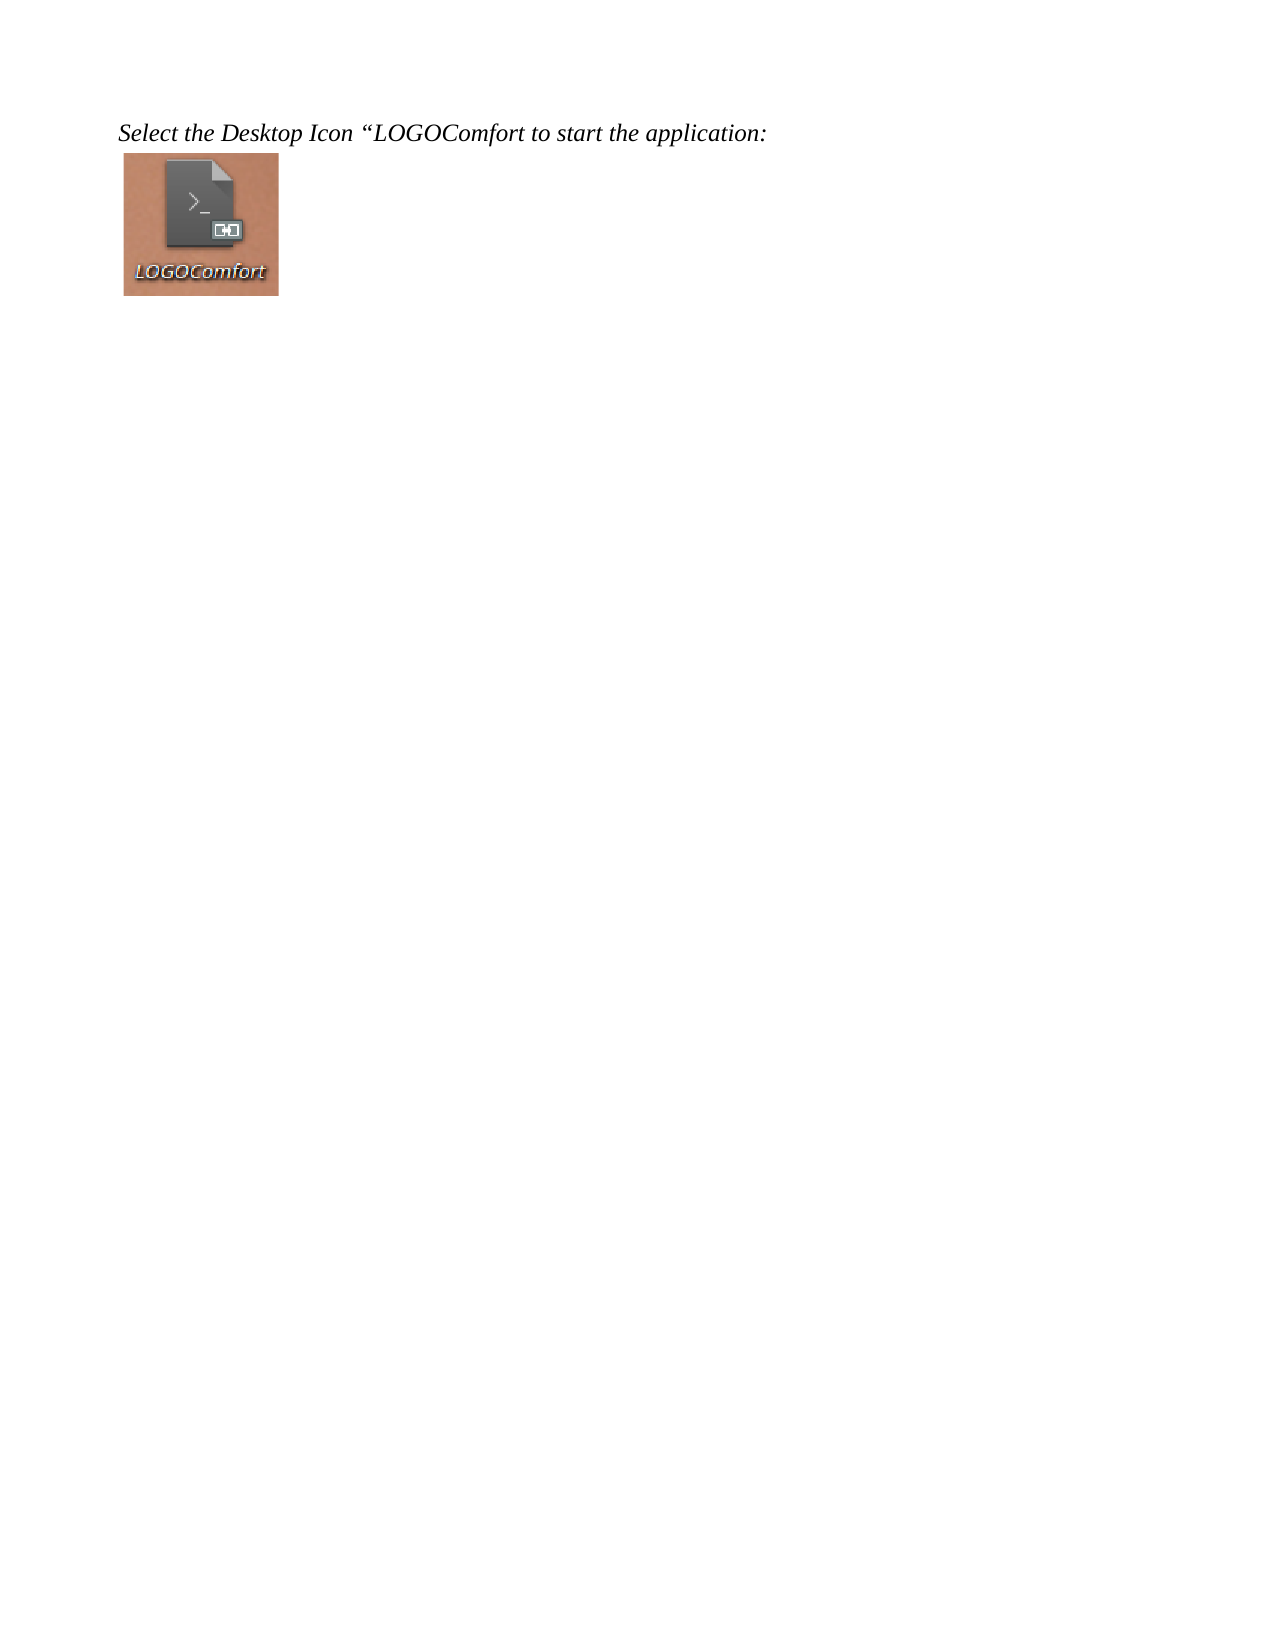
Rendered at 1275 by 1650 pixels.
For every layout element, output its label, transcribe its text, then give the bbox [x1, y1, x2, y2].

picture [123, 153, 279, 296]
text Select the Desktop Icon “LOGOComfort to start the application: [118, 118, 1157, 147]
